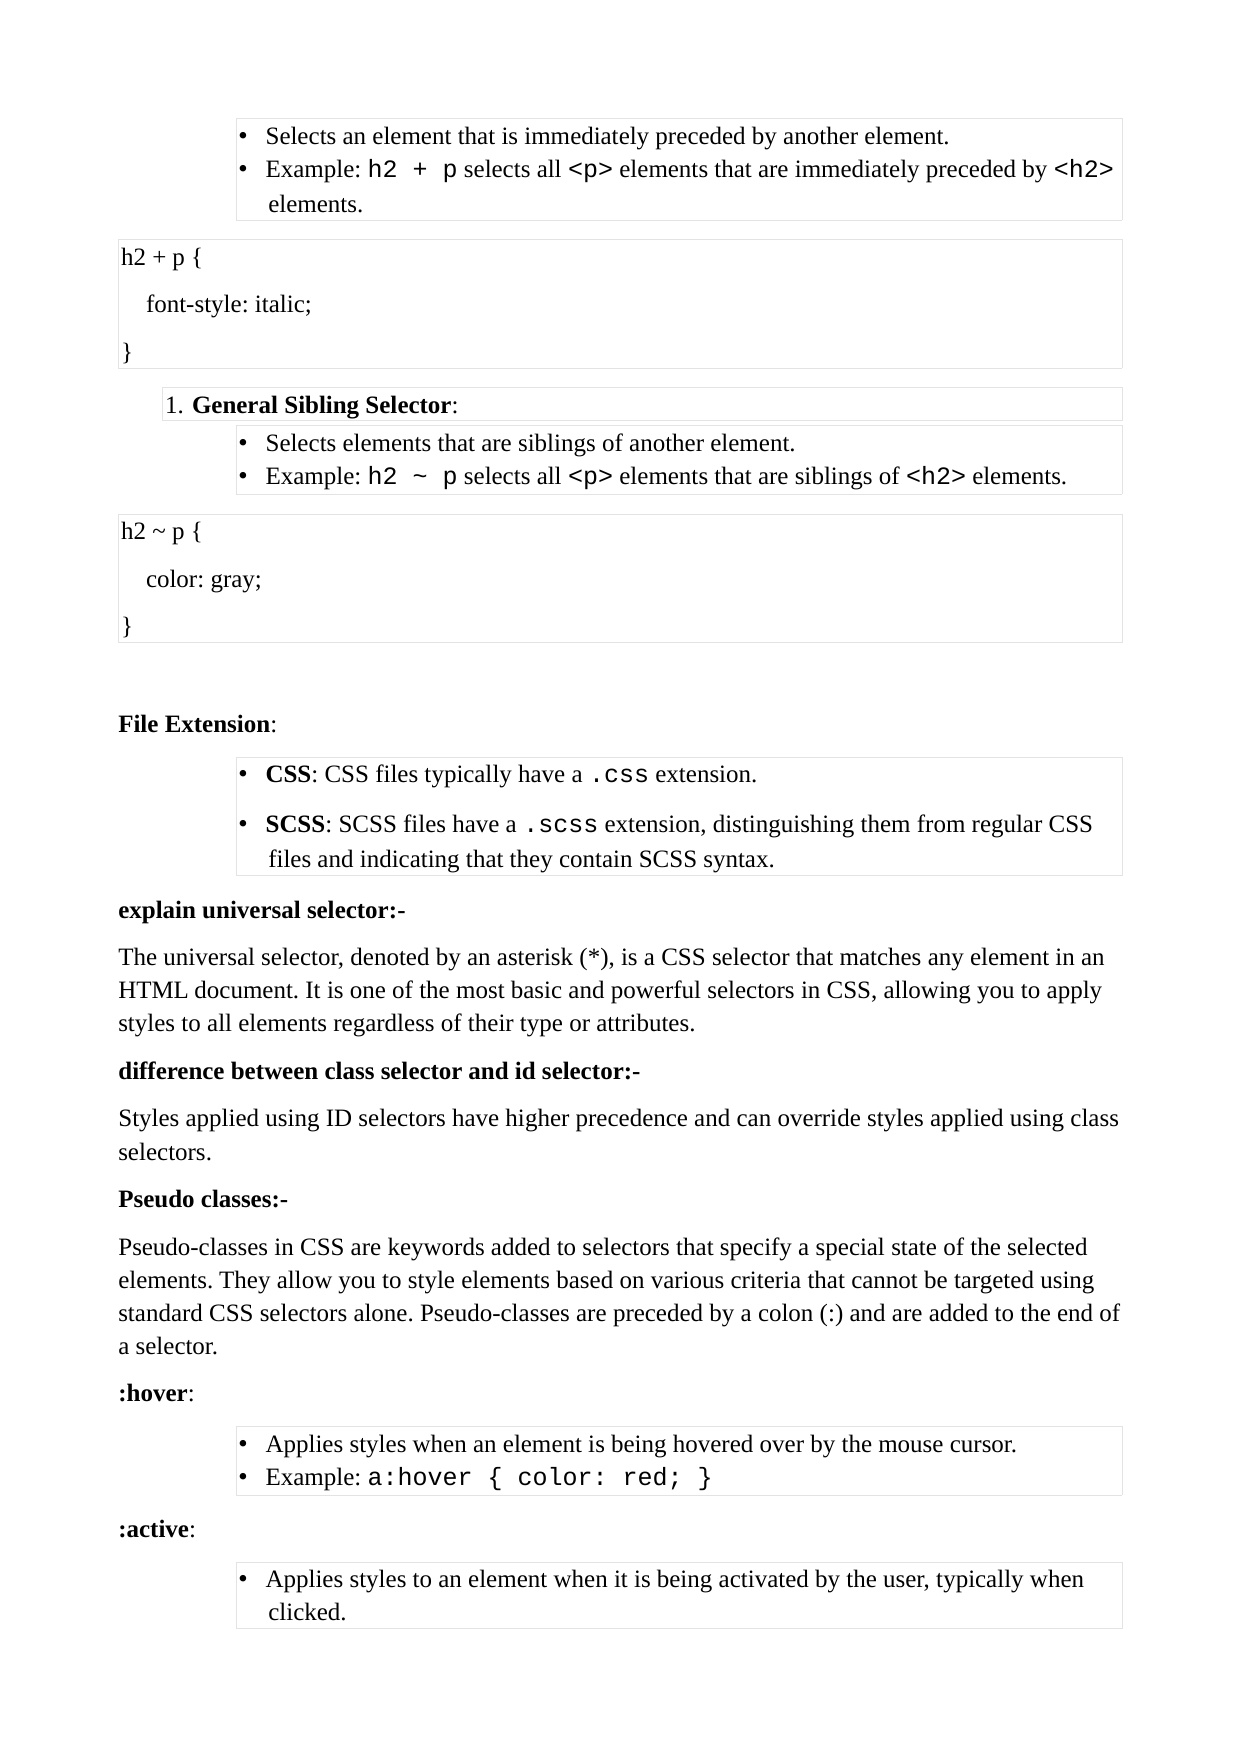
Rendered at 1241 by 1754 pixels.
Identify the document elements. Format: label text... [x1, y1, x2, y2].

list Selects an element that is immediately preceded by another element. [237, 119, 1122, 149]
list Example: h2 + p selects all <p> elements that are immediately preceded by <h2> elements. [237, 151, 1122, 220]
text File Extension: [118, 709, 1122, 738]
list Applies styles to an element when it is being activated by the user, typically when clicked. [237, 1563, 1122, 1628]
text } [119, 334, 1122, 368]
text } [119, 609, 1122, 642]
list CSS: CSS files typically have a .css extension. [237, 758, 1122, 790]
text :active: [118, 1514, 1122, 1543]
text h2 ~ p { [119, 515, 1122, 545]
text difference between class selector and id selector:- [118, 1056, 1122, 1085]
list Selects elements that are siblings of another element. [237, 426, 1122, 457]
text Styles applied using ID selectors have higher precedence and can override styles applied using class selectors. [118, 1103, 1122, 1165]
text explain universal selector:- [118, 895, 1122, 923]
text Pseudo-classes in CSS are keywords added to selectors that specify a special state of the selected elements. They allow you to style elements based on various criteria that cannot be targeted using standard CSS selectors alone. Pseudo-classes are preceded by a colon (:) and are added to the end of a selector. [118, 1232, 1122, 1359]
text color: gray; [119, 561, 1122, 592]
list Example: h2 ~ p selects all <p> elements that are siblings of <h2> elements. [237, 458, 1122, 494]
text font-style: italic; [119, 287, 1122, 318]
text The universal selector, denoted by an asterisk (*), is a CSS selector that matches any element in an HTML document. It is one of the most basic and powerful selectors in CSS, allowing you to apply styles to all elements regardless of their type or attributes. [118, 942, 1122, 1037]
text Pseudo classes:- [118, 1184, 1122, 1213]
list General Sibling Selector: [163, 388, 1122, 420]
list Applies styles when an element is being hovered over by the mouse cursor. [237, 1427, 1122, 1457]
list SCSS: SCSS files have a .scss extension, distinguishing them from regular CSS files and indicating that they contain SCSS syntax. [237, 807, 1122, 875]
text :hover: [118, 1378, 1122, 1407]
list Example: a:hover { color: red; } [237, 1459, 1122, 1495]
text h2 + p { [119, 240, 1122, 270]
